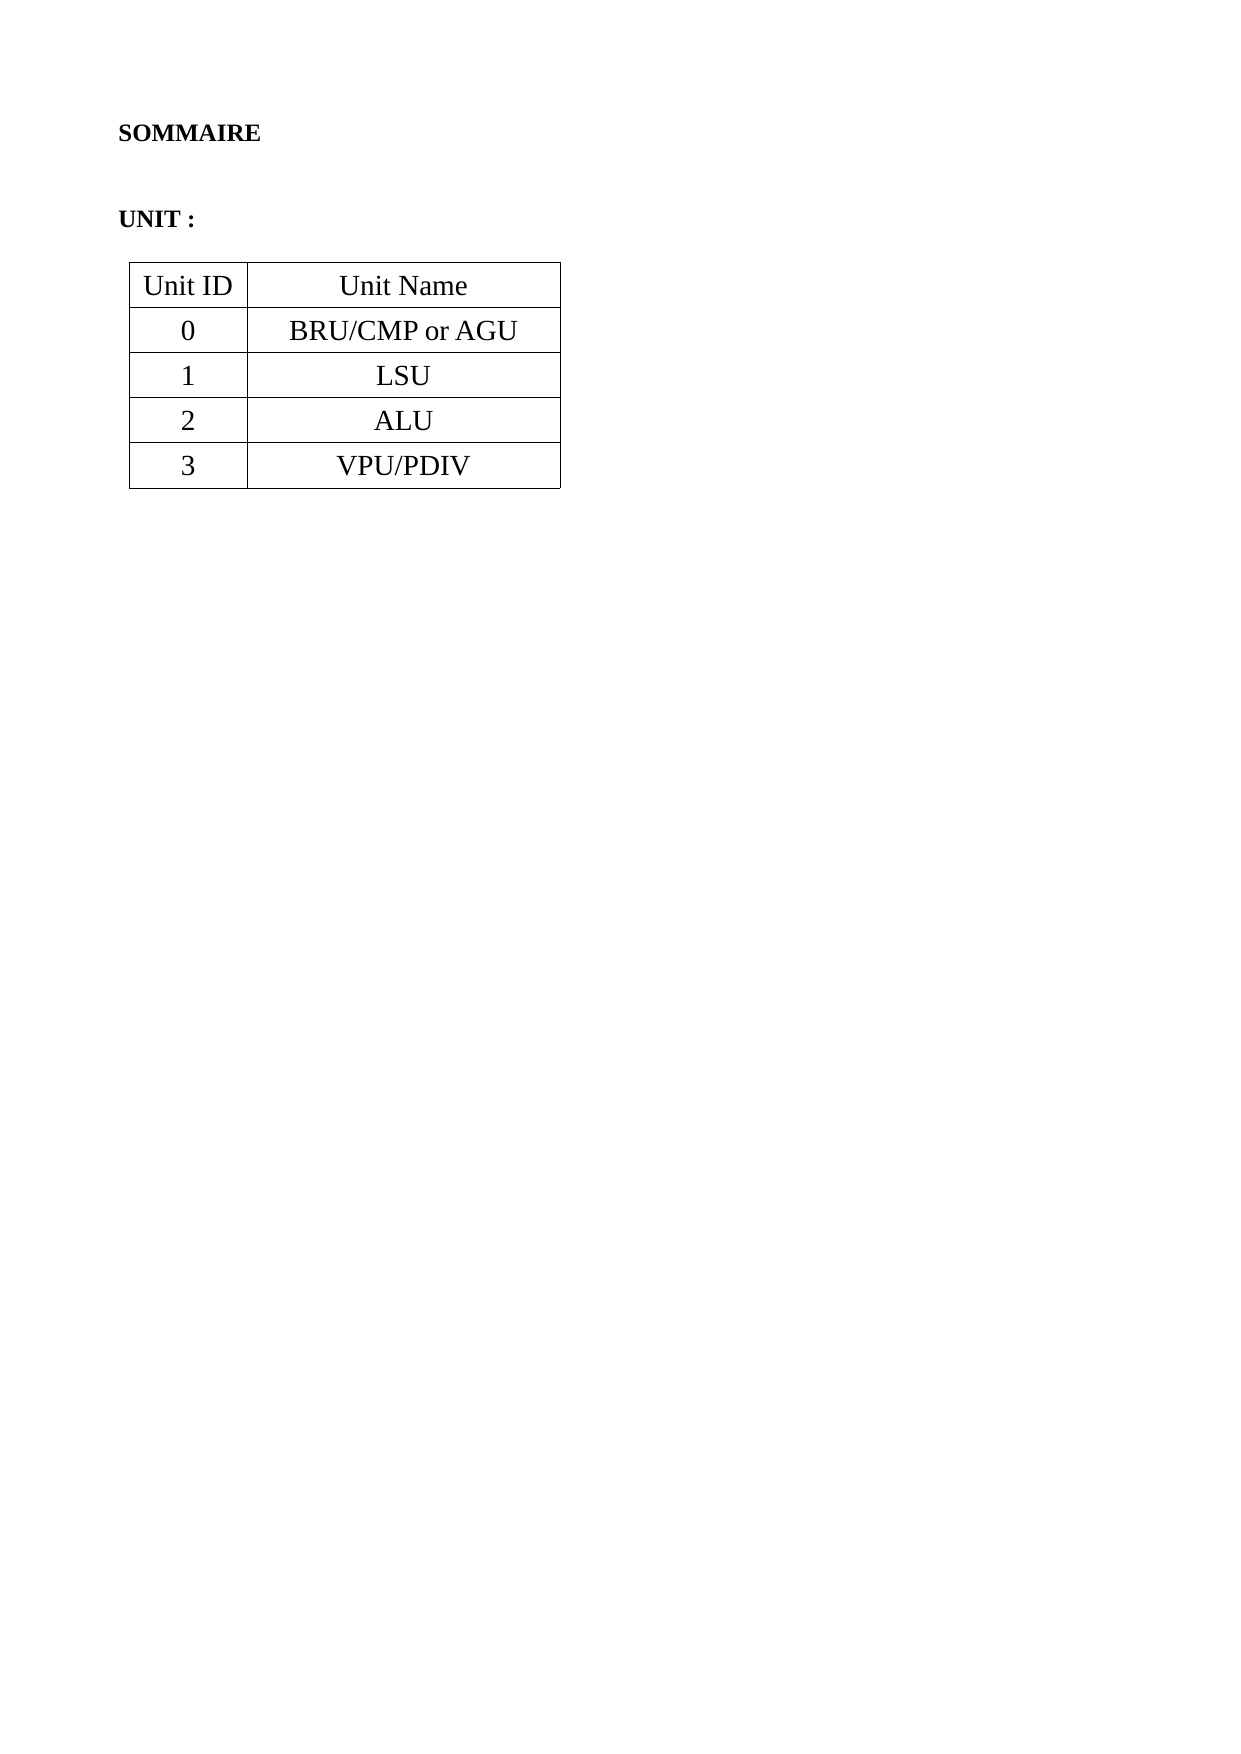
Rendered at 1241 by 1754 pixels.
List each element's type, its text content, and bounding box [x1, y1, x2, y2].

table_cell 0 [130, 308, 247, 352]
table_cell VPU/PDIV [248, 443, 560, 487]
table_header Unit Name [248, 263, 560, 307]
table_cell LSU [248, 353, 560, 397]
table_cell BRU/CMP or AGU [248, 308, 560, 352]
table_cell 1 [130, 353, 247, 397]
table_cell 2 [130, 398, 247, 442]
table_header Unit ID [130, 263, 247, 307]
table_cell ALU [248, 398, 560, 442]
text SOMMAIRE UNIT : [118, 118, 1122, 262]
table_cell 3 [130, 443, 247, 487]
